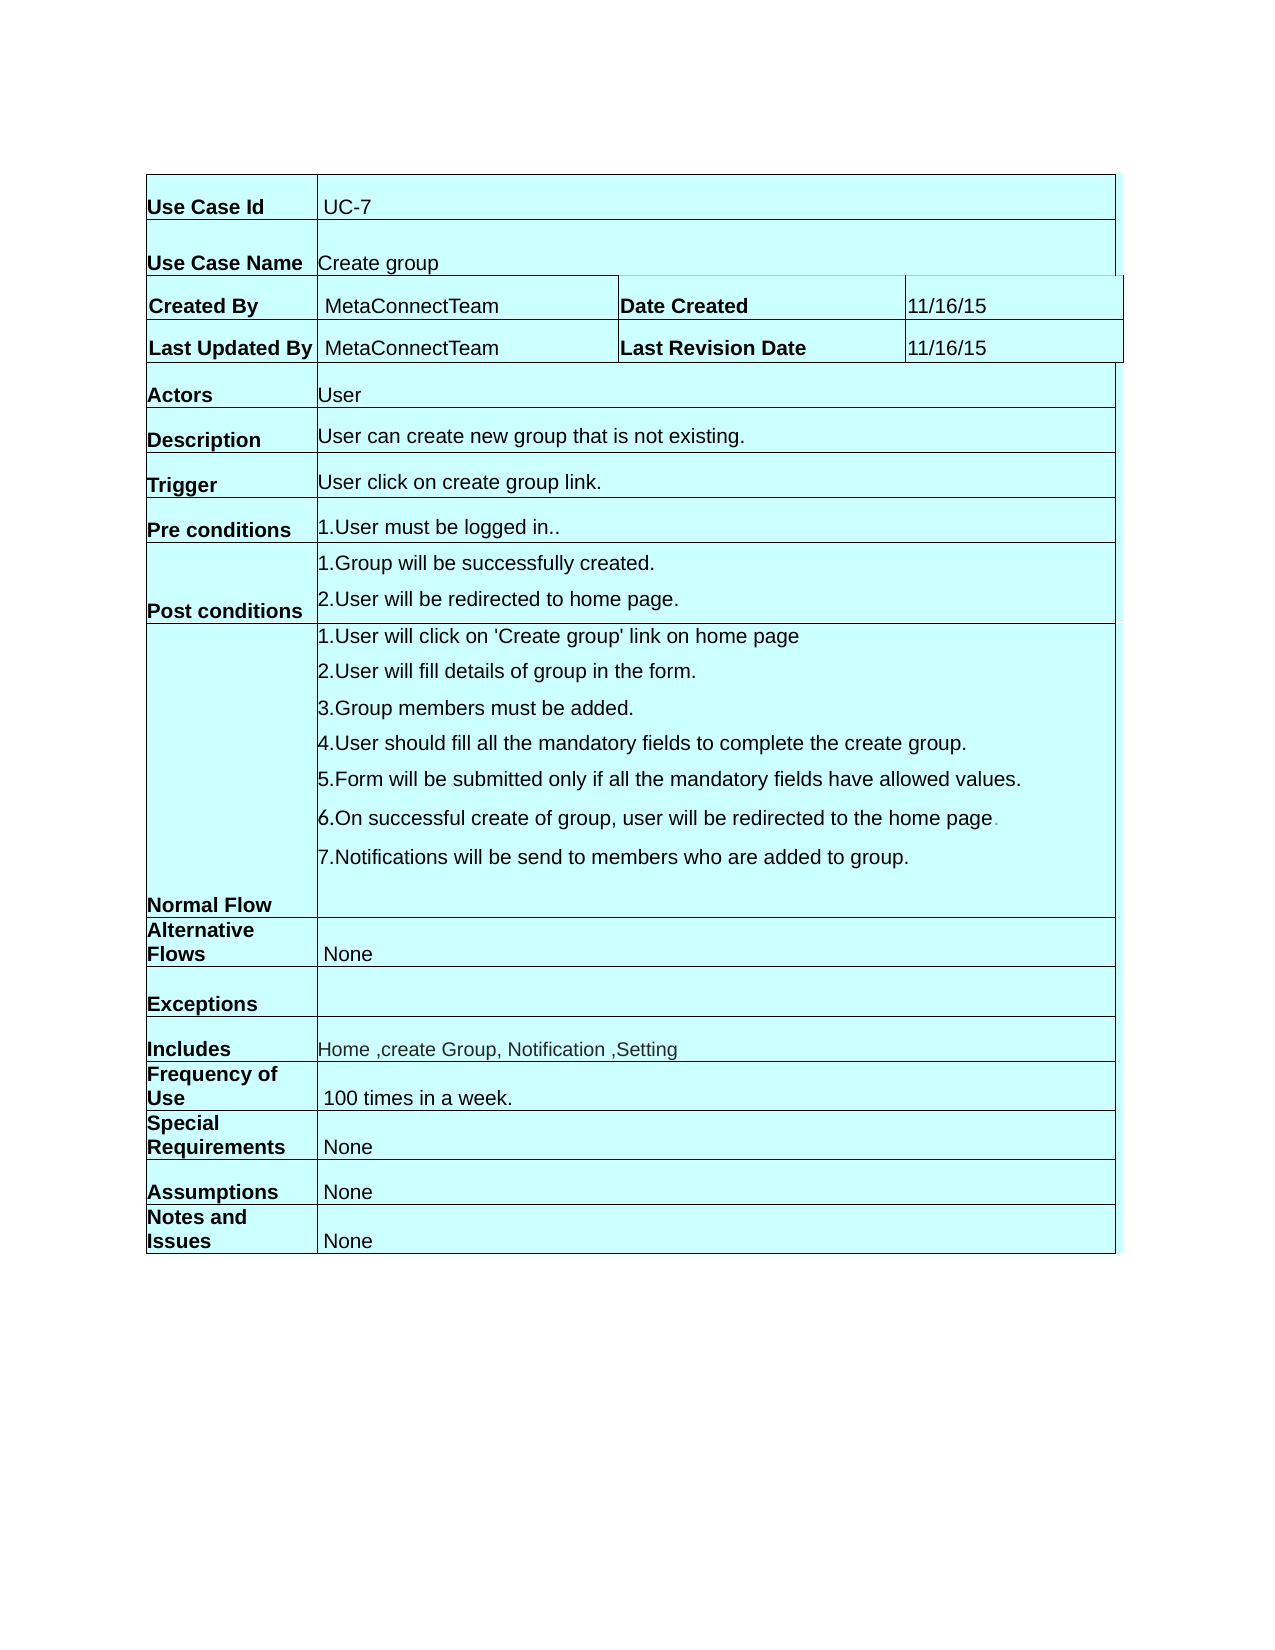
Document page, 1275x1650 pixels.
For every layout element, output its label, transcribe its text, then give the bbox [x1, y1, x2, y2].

table_cell MetaConnectTeam [318, 276, 618, 319]
table_cell [1116, 219, 1123, 275]
table_cell Home ,create Group, Notification ,Setting [318, 1017, 1115, 1061]
table_cell Use Case Name [147, 220, 317, 275]
table_cell User will click on 'Create group' link on home page User will fill details of group in the form. Group members must be added. User should fill all the mandatory fields to complete the create group. Form will be submitted only if all the mandatory fields have allowed values. On successful create of group, user will be redirected to the home page. Notifications will be send to members who are added to group. [318, 624, 1115, 917]
table_cell [1116, 497, 1123, 542]
table_cell User [318, 363, 1115, 407]
table_cell Special Requirements [147, 1111, 317, 1159]
table_cell [1116, 407, 1123, 452]
table_cell Create group [318, 220, 1115, 275]
table_cell [1116, 1159, 1123, 1204]
table_cell None [318, 1111, 1115, 1159]
table_cell [1116, 1110, 1123, 1159]
table_header Use Case Id [147, 175, 317, 219]
table_cell [1116, 1016, 1123, 1061]
table_header [1116, 174, 1123, 219]
table_cell None [318, 918, 1115, 966]
table_cell Pre conditions [147, 498, 317, 542]
table_cell [1116, 917, 1123, 966]
table_cell [1116, 363, 1123, 407]
table_cell User click on create group link. [318, 453, 1115, 497]
table_cell Last Updated By [147, 320, 317, 362]
table_cell Post conditions [147, 543, 317, 622]
table_cell [1116, 542, 1123, 622]
table_cell Last Revision Date [619, 320, 905, 362]
table_cell None [318, 1160, 1115, 1204]
table_cell [1116, 966, 1123, 1016]
table_cell Includes [147, 1017, 317, 1061]
table_cell [1116, 623, 1123, 917]
table_cell None [318, 1205, 1115, 1253]
table_cell Created By [147, 276, 317, 319]
table_cell Frequency of Use [147, 1062, 317, 1110]
table_cell 100 times in a week. [318, 1062, 1115, 1110]
table_cell 11/16/15 [906, 320, 1123, 362]
table_cell Group will be successfully created. User will be redirected to home page. [318, 543, 1115, 622]
table_cell User can create new group that is not existing. [318, 408, 1115, 452]
table_cell [1116, 452, 1123, 497]
table_cell User must be logged in.. [318, 498, 1115, 542]
table_cell MetaConnectTeam [318, 320, 618, 362]
table_cell Actors [147, 363, 317, 407]
table_cell Exceptions [147, 967, 317, 1016]
table_cell [318, 967, 1115, 1016]
table_cell Notes and Issues [147, 1205, 317, 1253]
table_cell Description [147, 408, 317, 452]
table_cell Normal Flow [147, 624, 317, 917]
table_cell [1116, 1061, 1123, 1110]
table_header UC-7 [318, 175, 1115, 219]
table_cell Trigger [147, 453, 317, 497]
table_cell 11/16/15 [906, 276, 1123, 319]
table_cell Date Created [619, 276, 905, 319]
table_cell Assumptions [147, 1160, 317, 1204]
table_cell [1116, 1204, 1123, 1253]
table_cell Alternative Flows [147, 918, 317, 966]
